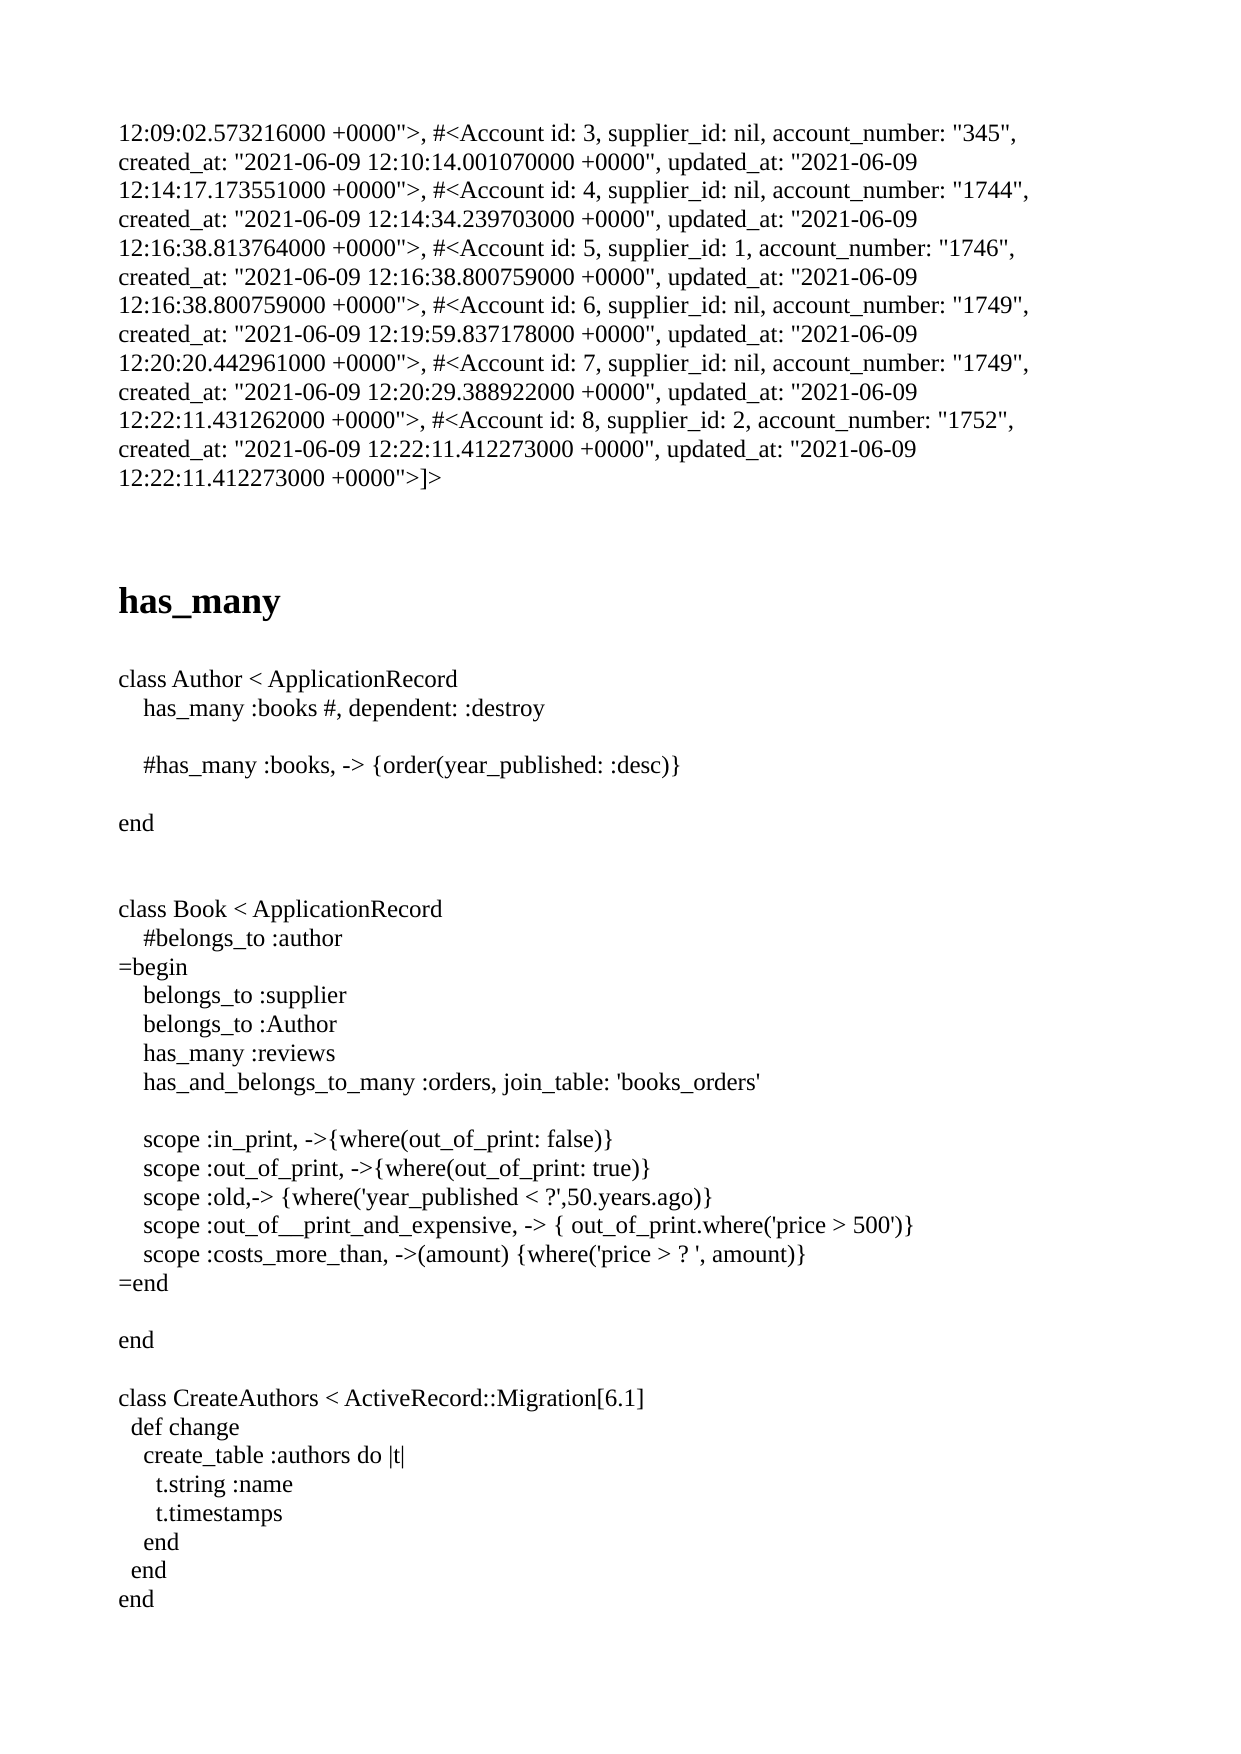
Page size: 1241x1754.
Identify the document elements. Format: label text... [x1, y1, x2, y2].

text class Book < ApplicationRecord [118, 894, 1122, 923]
text has_many :books #, dependent: :destroy [118, 693, 1122, 722]
text t.string :name [118, 1469, 1122, 1498]
text scope :out_of__print_and_expensive, -> { out_of_print.where('price > 500')} [118, 1211, 1122, 1239]
text end [118, 1527, 1122, 1556]
text def change [118, 1412, 1122, 1441]
text end [118, 1584, 1122, 1613]
text create_table :authors do |t| [118, 1441, 1122, 1469]
text #belongs_to :author [118, 923, 1122, 952]
text end [118, 808, 1122, 837]
text scope :in_print, ->{where(out_of_print: false)} [118, 1124, 1122, 1153]
text class Author < ApplicationRecord [118, 664, 1122, 693]
text has_and_belongs_to_many :orders, join_table: 'books_orders' [118, 1067, 1122, 1096]
text has_many :reviews [118, 1038, 1122, 1067]
text scope :old,-> {where('year_published < ?',50.years.ago)} [118, 1182, 1122, 1211]
text =end [118, 1268, 1122, 1297]
text end [118, 1326, 1122, 1354]
text belongs_to :Author [118, 1009, 1122, 1038]
text 12:09:02.573216000 +0000">, #<Account id: 3, supplier_id: nil, account_number: "345", created_at: "2021-06-09 12:10:14.001070000 +0000", updated_at: "2021-06-09 12:14:17.173551000 +0000">, #<Account id: 4, supplier_id: nil, account_number: "1744", created_at: "2021-06-09 12:14:34.239703000 +0000", updated_at: "2021-06-09 12:16:38.813764000 +0000">, #<Account id: 5, supplier_id: 1, account_number: "1746", created_at: "2021-06-09 12:16:38.800759000 +0000", updated_at: "2021-06-09 12:16:38.800759000 +0000">, #<Account id: 6, supplier_id: nil, account_number: "1749", created_at: "2021-06-09 12:19:59.837178000 +0000", updated_at: "2021-06-09 12:20:20.442961000 +0000">, #<Account id: 7, supplier_id: nil, account_number: "1749", created_at: "2021-06-09 12:20:29.388922000 +0000", updated_at: "2021-06-09 12:22:11.431262000 +0000">, #<Account id: 8, supplier_id: 2, account_number: "1752", created_at: "2021-06-09 12:22:11.412273000 +0000", updated_at: "2021-06-09 12:22:11.412273000 +0000">]> [118, 118, 1122, 492]
text =begin [118, 952, 1122, 981]
text #has_many :books, -> {order(year_published: :desc)} [118, 751, 1122, 779]
text scope :costs_more_than, ->(amount) {where('price > ? ', amount)} [118, 1239, 1122, 1268]
text scope :out_of_print, ->{where(out_of_print: true)} [118, 1153, 1122, 1182]
text t.timestamps [118, 1498, 1122, 1527]
text end [118, 1556, 1122, 1584]
text belongs_to :supplier [118, 981, 1122, 1009]
text class CreateAuthors < ActiveRecord::Migration[6.1] [118, 1383, 1122, 1412]
text has_many [118, 578, 1122, 621]
